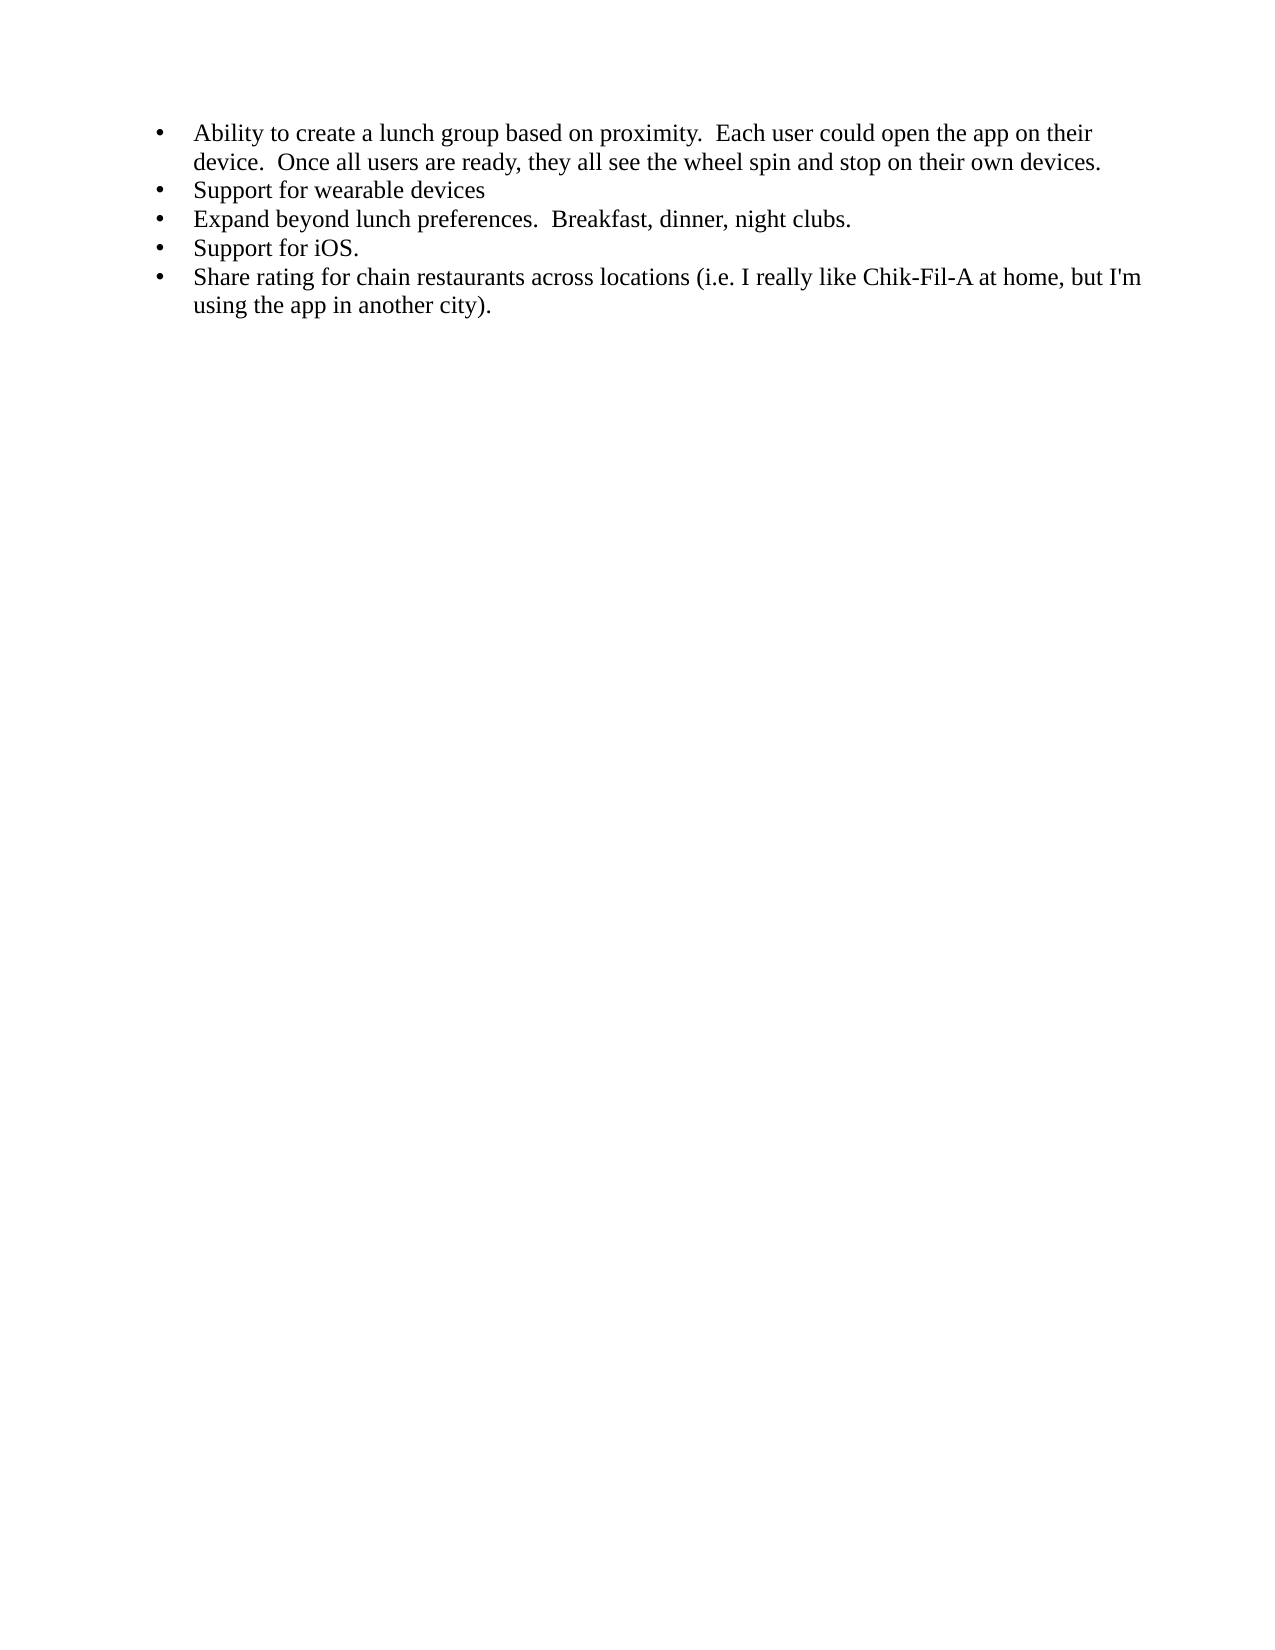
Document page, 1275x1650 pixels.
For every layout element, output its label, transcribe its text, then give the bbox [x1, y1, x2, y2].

list Ability to create a lunch group based on proximity. Each user could open the app on their device. Once all users are ready, they all see the wheel spin and stop on their own devices. [156, 118, 1157, 176]
list Share rating for chain restaurants across locations (i.e. I really like Chik-Fil-A at home, but I'm using the app in another city). [156, 262, 1157, 319]
list Support for iOS. [156, 233, 1157, 262]
list Support for wearable devices [156, 176, 1157, 204]
list Expand beyond lunch preferences. Breakfast, dinner, night clubs. [156, 204, 1157, 233]
